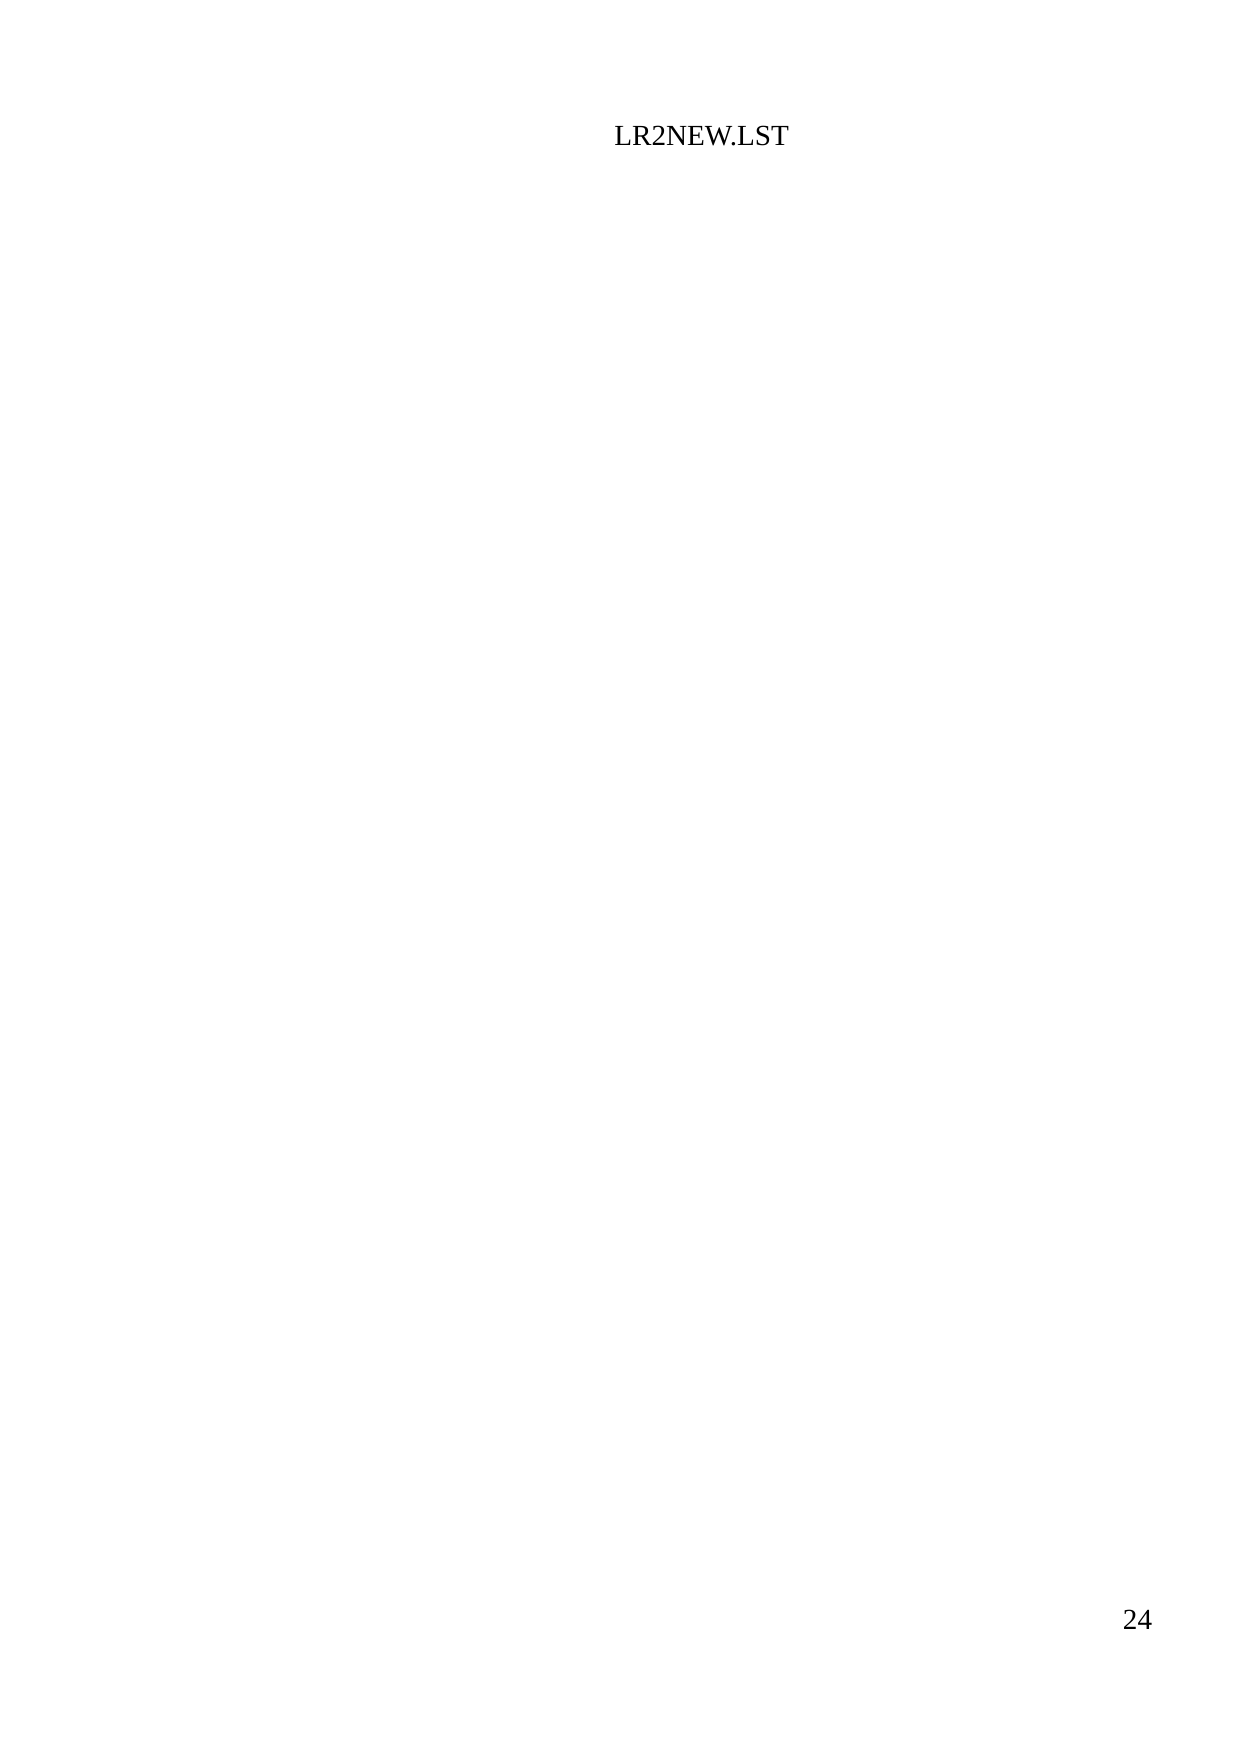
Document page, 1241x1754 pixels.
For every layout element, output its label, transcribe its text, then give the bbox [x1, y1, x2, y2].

text LR2NEW.LST [177, 118, 1152, 152]
